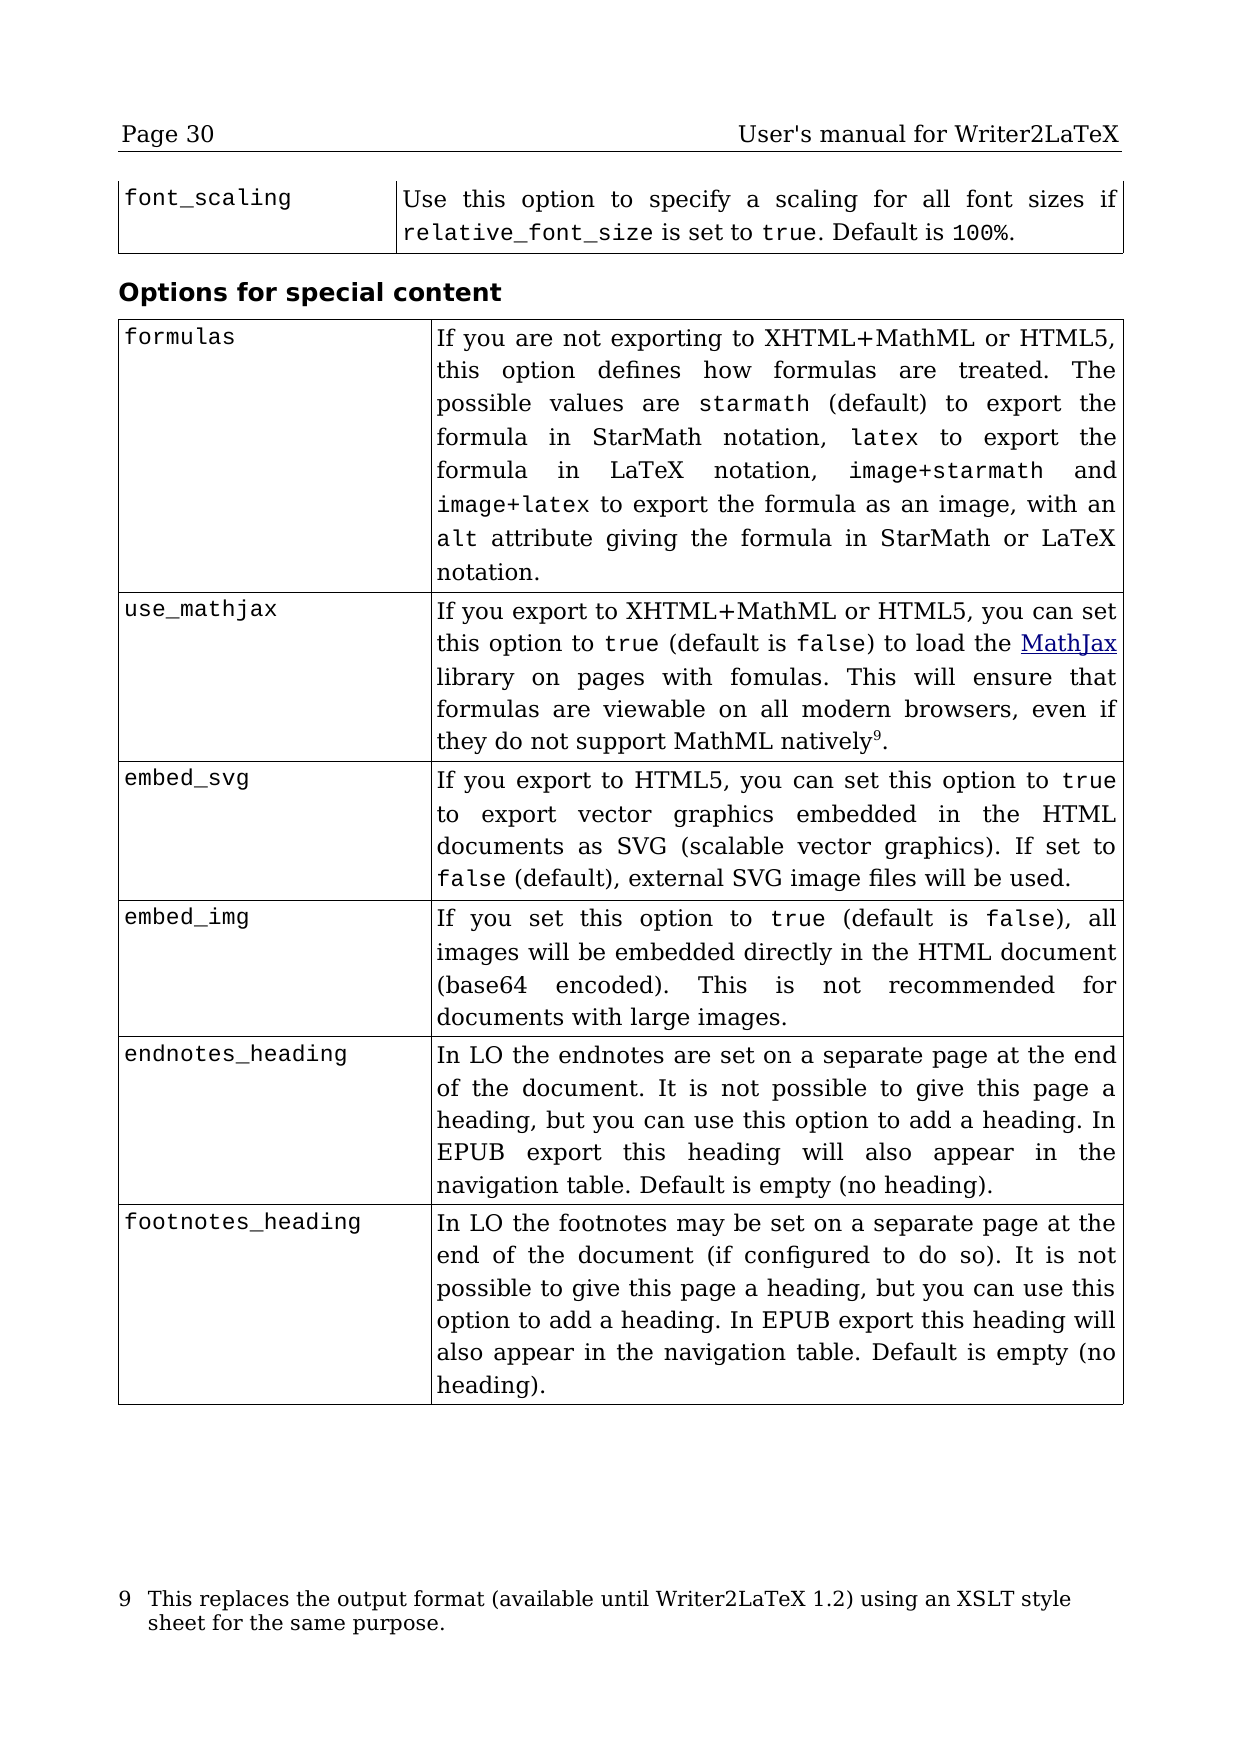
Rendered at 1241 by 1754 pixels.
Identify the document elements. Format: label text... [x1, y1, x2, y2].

table_header If you are not exporting to XHTML+MathML or HTML5, this option defines how formulas are treated. The possible values are starmath (default) to export the formula in StarMath notation, latex to export the formula in LaTeX notation, image+starmath and image+latex to export the formula as an image, with an alt attribute giving the formula in StarMath or LaTeX notation. [432, 320, 1123, 592]
table_cell endnotes_heading [119, 1037, 431, 1204]
table_cell font_scaling [119, 181, 396, 253]
table_cell embed_svg [119, 762, 431, 900]
table_cell use_mathjax [119, 593, 431, 761]
table_cell embed_img [119, 901, 431, 1036]
table_header formulas [119, 320, 431, 592]
subtitle Options for special content [118, 278, 1122, 307]
table_cell If you set this option to true (default is false), all images will be embedded directly in the HTML document (base64 encoded). This is not recommended for documents with large images. [432, 901, 1123, 1036]
table_cell If you export to HTML5, you can set this option to true to export vector graphics embedded in the HTML documents as SVG (scalable vector graphics). If set to false (default), external SVG image files will be used. [432, 762, 1123, 900]
table_cell In LO the endnotes are set on a separate page at the end of the document. It is not possible to give this page a heading, but you can use this option to add a heading. In EPUB export this heading will also appear in the navigation table. Default is empty (no heading). [432, 1037, 1123, 1204]
table_cell footnotes_heading [119, 1205, 431, 1404]
table_cell If you export to XHTML+MathML or HTML5, you can set this option to true (default is false) to load the MathJax library on pages with fomulas. This will ensure that formulas are viewable on all modern browsers, even if they do not support MathML natively. [432, 593, 1123, 761]
table_cell In LO the footnotes may be set on a separate page at the end of the document (if configured to do so). It is not possible to give this page a heading, but you can use this option to add a heading. In EPUB export this heading will also appear in the navigation table. Default is empty (no heading). [432, 1205, 1123, 1404]
table_cell Use this option to specify a scaling for all font sizes if relative_font_size is set to true. Default is 100%. [397, 181, 1123, 253]
